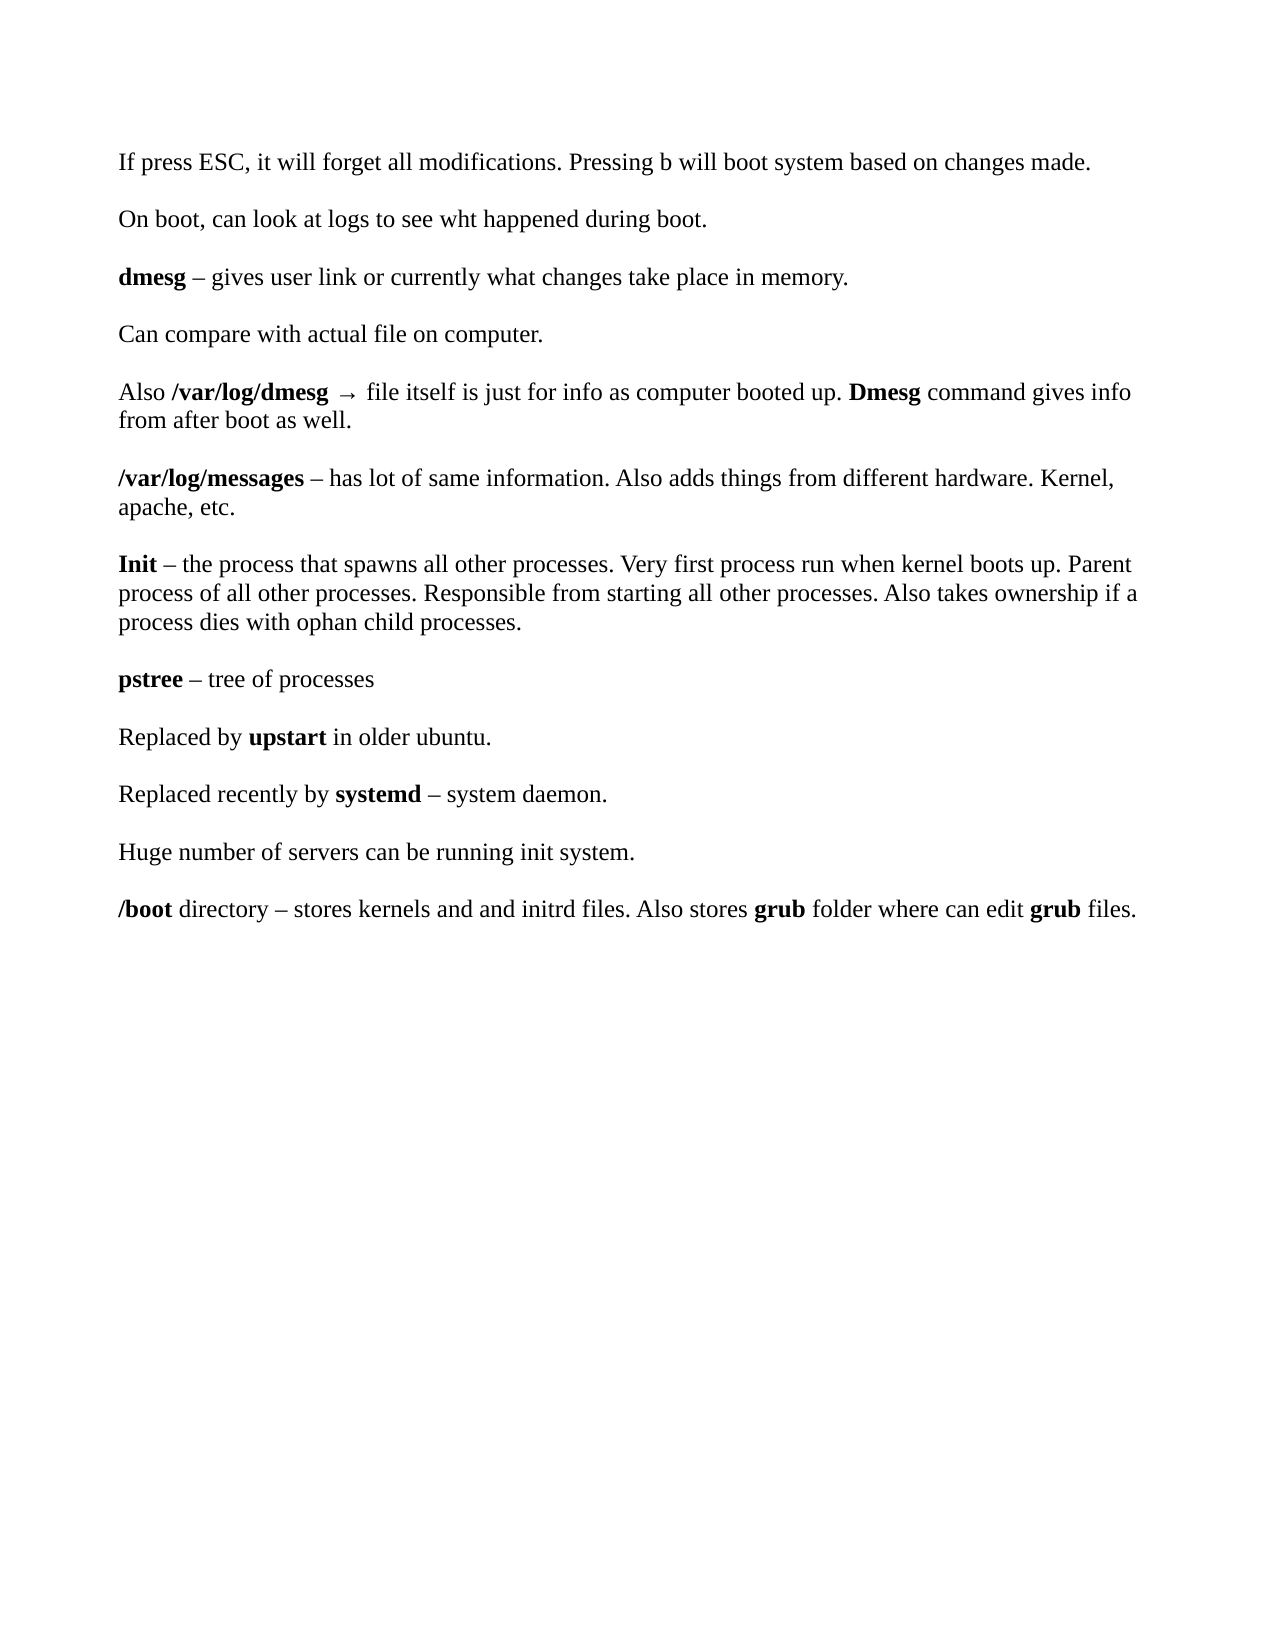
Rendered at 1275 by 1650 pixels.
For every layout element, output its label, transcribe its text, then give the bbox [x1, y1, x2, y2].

text If press ESC, it will forget all modifications. Pressing b will boot system based on changes made. [118, 147, 1157, 176]
text Replaced recently by systemd – system daemon. [118, 779, 1157, 808]
text Init – the process that spawns all other processes. Very first process run when kernel boots up. Parent process of all other processes. Responsible from starting all other processes. Also takes ownership if a process dies with ophan child processes. [118, 549, 1157, 636]
text pstree – tree of processes [118, 664, 1157, 693]
text Also /var/log/dmesg → file itself is just for info as computer booted up. Dmesg command gives info from after boot as well. [118, 377, 1157, 434]
text dmesg – gives user link or currently what changes take place in memory. [118, 262, 1157, 291]
text Huge number of servers can be running init system. [118, 837, 1157, 866]
text Replaced by upstart in older ubuntu. [118, 722, 1157, 751]
text Can compare with actual file on computer. [118, 319, 1157, 348]
text On boot, can look at logs to see wht happened during boot. [118, 204, 1157, 233]
text /var/log/messages – has lot of same information. Also adds things from different hardware. Kernel, apache, etc. [118, 463, 1157, 521]
text /boot directory – stores kernels and and initrd files. Also stores grub folder where can edit grub files. [118, 894, 1157, 923]
